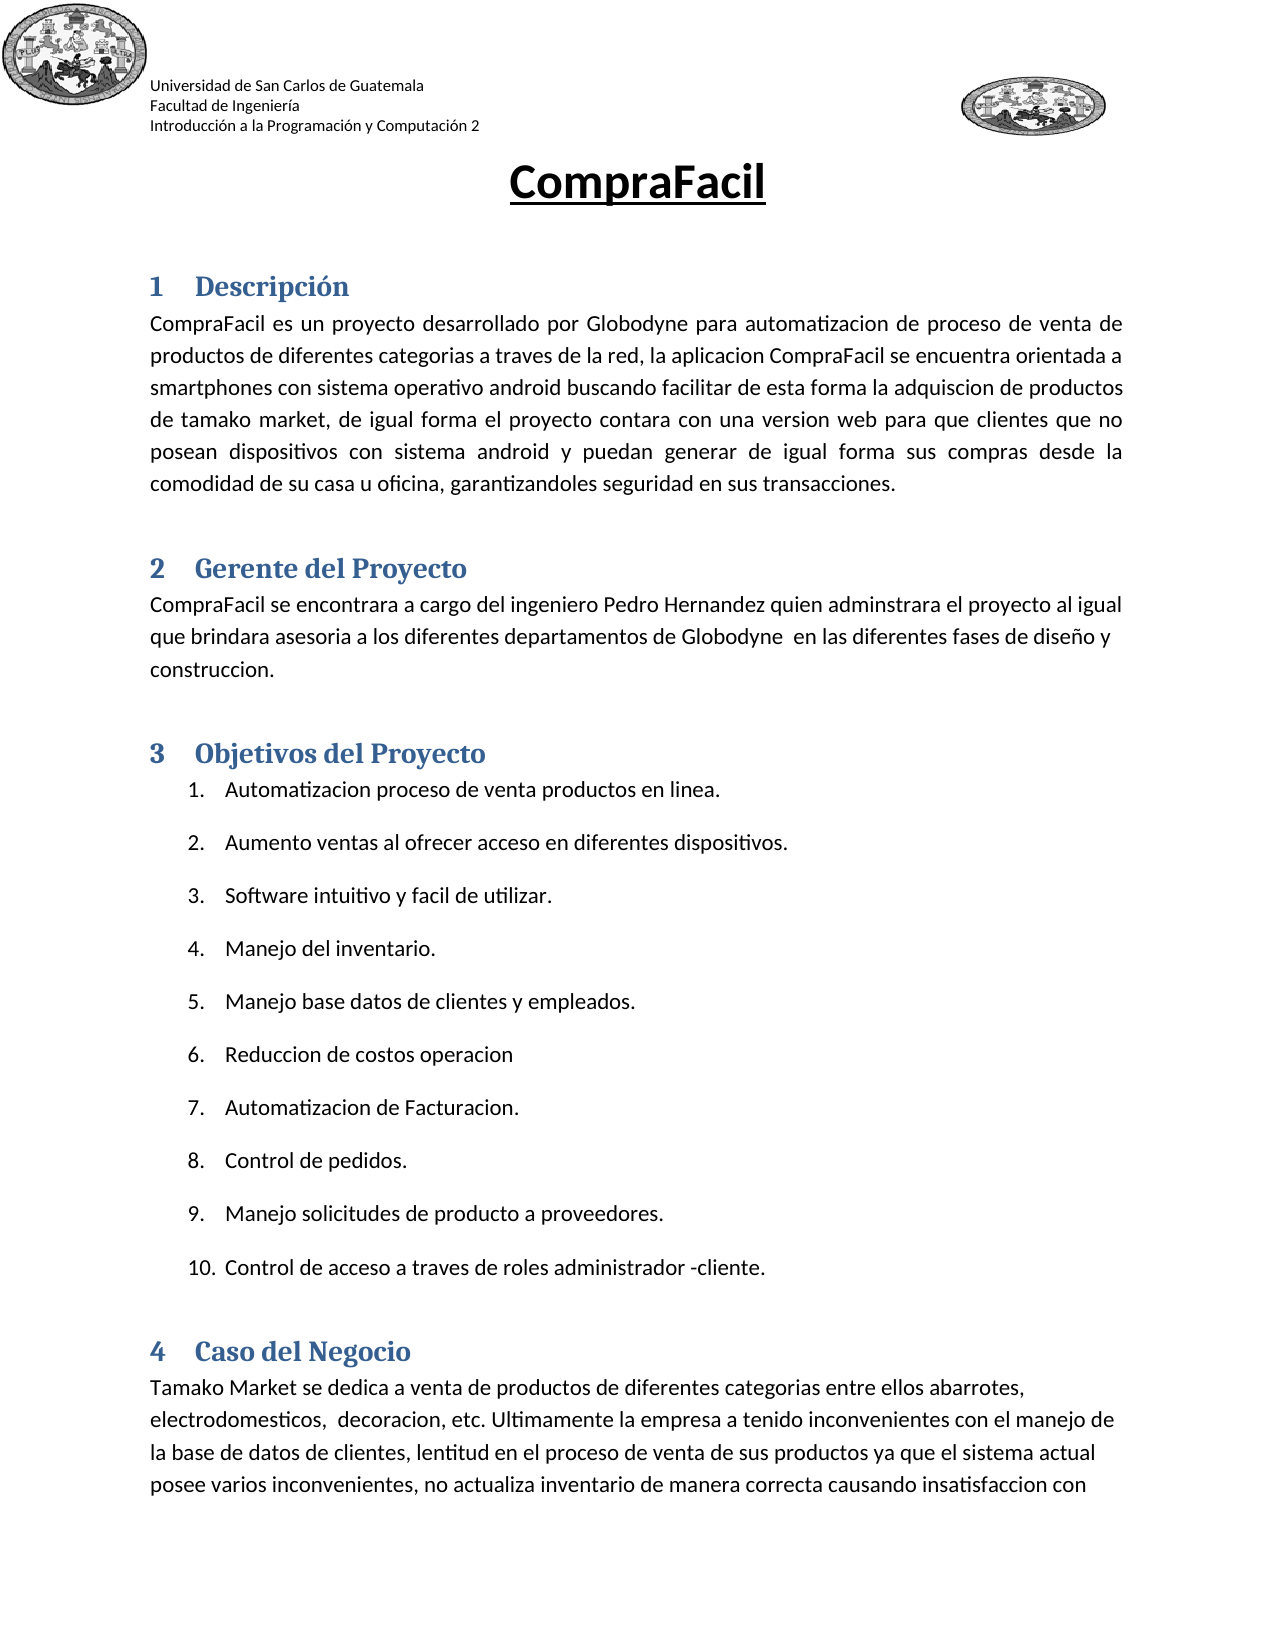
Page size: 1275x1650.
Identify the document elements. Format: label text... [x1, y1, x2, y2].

text Tamako Market se dedica a venta de productos de diferentes categorias entre ellos abarrotes, electrodomesticos, decoracion, etc. Ultimamente la empresa a tenido inconvenientes con el manejo de la base de datos de clientes, lentitud en el proceso de venta de sus productos ya que el sistema actual posee varios inconvenientes, no actualiza inventario de manera correcta causando insatisfaccion con [150, 1373, 1125, 1498]
list Manejo solicitudes de producto a proveedores. [187, 1199, 1125, 1228]
list Control de acceso a traves de roles administrador -cliente. [187, 1253, 1125, 1281]
text CompraFacil se encontrara a cargo del ingeniero Pedro Hernandez quien adminstrara el proyecto al igual que brindara asesoria a los diferentes departamentos de Globodyne en las diferentes fases de diseño y construccion. [150, 590, 1125, 683]
list Automatizacion proceso de venta productos en linea. [187, 775, 1125, 803]
text CompraFacil es un proyecto desarrollado por Globodyne para automatizacion de proceso de venta de productos de diferentes categorias a traves de la red, la aplicacion CompraFacil se encuentra orientada a smartphones con sistema operativo android buscando facilitar de esta forma la adquiscion de productos de tamako market, de igual forma el proyecto contara con una version web para que clientes que no posean dispositivos con sistema android y puedan generar de igual forma sus compras desde la comodidad de su casa u oficina, garantizandoles seguridad en sus transacciones. [150, 309, 1125, 498]
list Control de pedidos. [187, 1147, 1125, 1174]
list Reduccion de costos operacion [187, 1041, 1125, 1068]
subtitle Descripción [150, 270, 1125, 304]
list Aumento ventas al ofrecer acceso en diferentes dispositivos. [187, 828, 1125, 856]
list Manejo del inventario. [187, 934, 1125, 962]
subtitle Caso del Negocio [150, 1335, 1125, 1368]
text CompraFacil [150, 150, 1125, 211]
subtitle Gerente del Proyecto [150, 552, 1125, 585]
list Automatizacion de Facturacion. [187, 1093, 1125, 1122]
list Manejo base datos de clientes y empleados. [187, 987, 1125, 1016]
subtitle Objetivos del Proyecto [150, 737, 1125, 770]
list Software intuitivo y facil de utilizar. [187, 881, 1125, 909]
